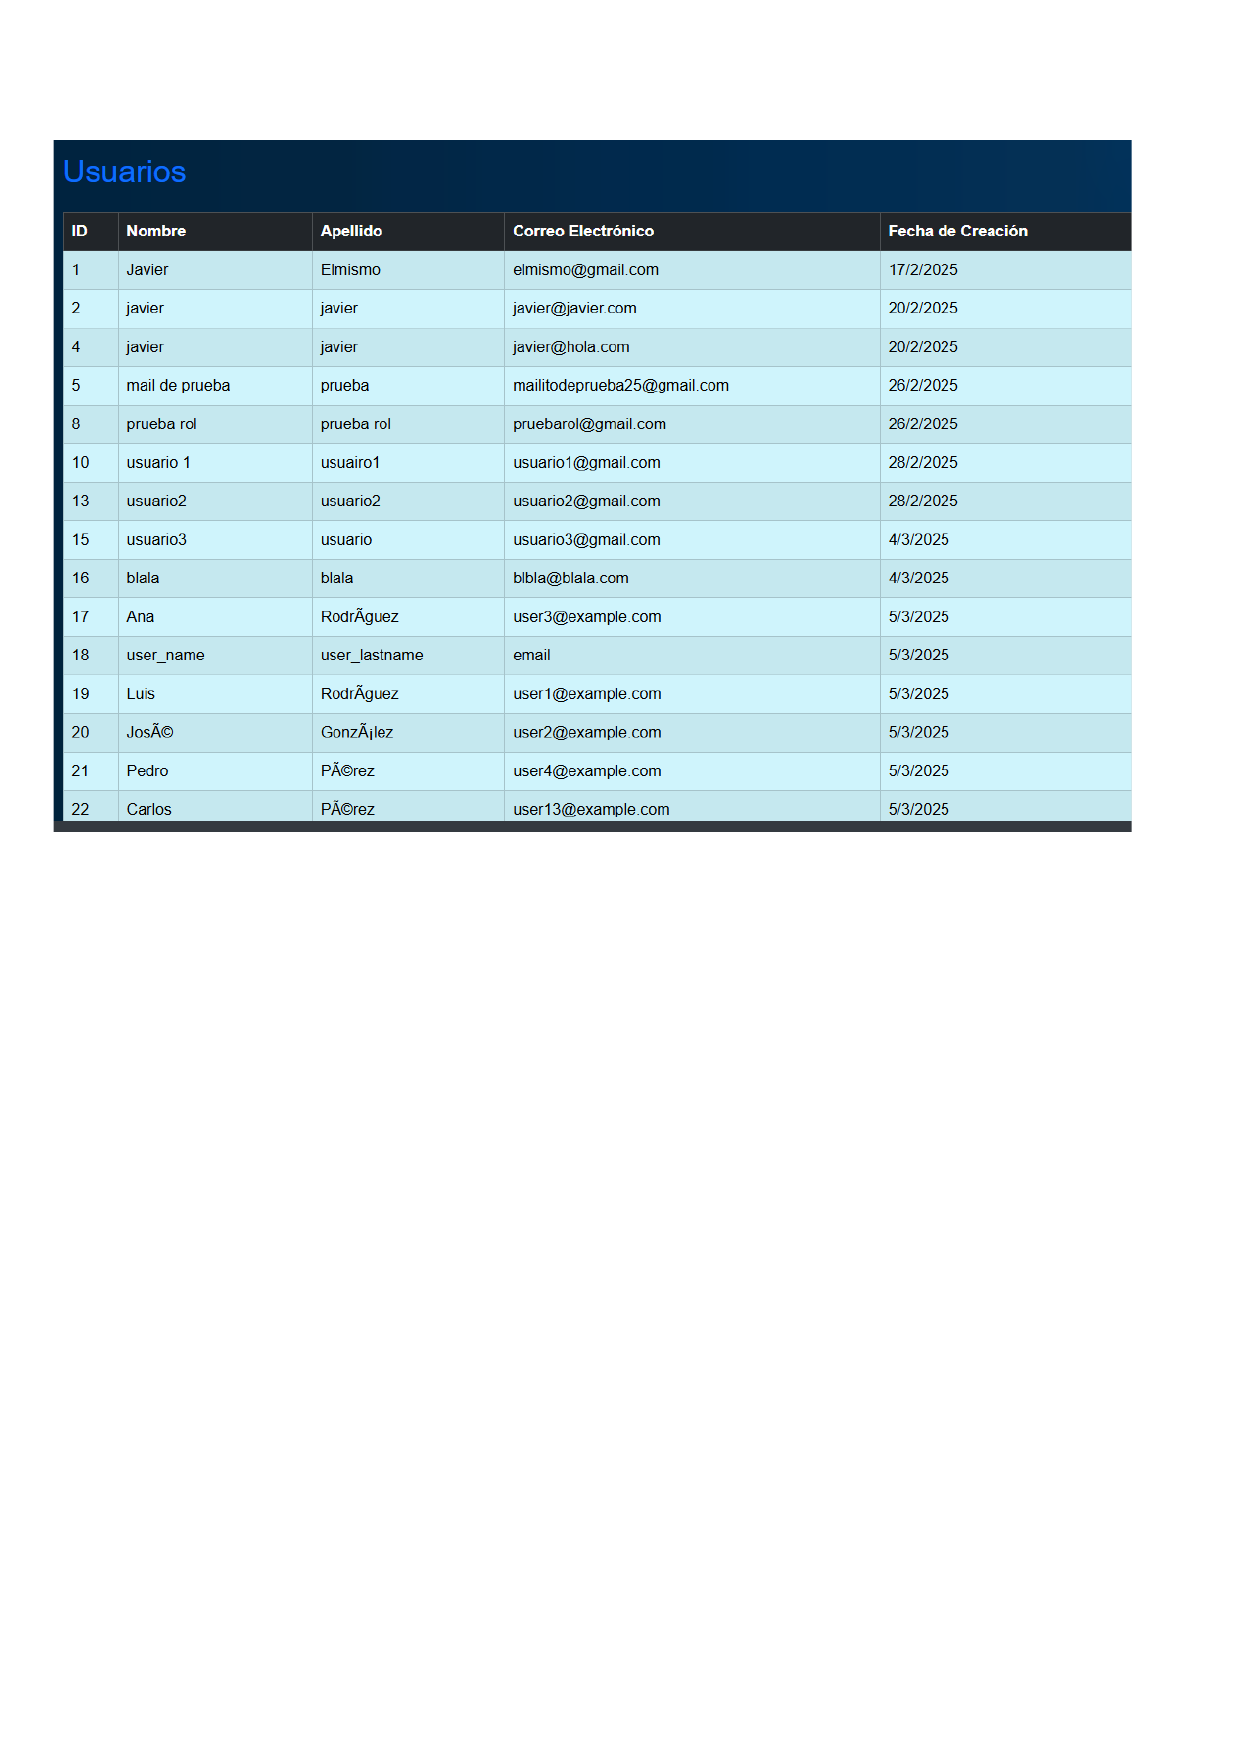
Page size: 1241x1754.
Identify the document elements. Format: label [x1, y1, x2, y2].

picture [53, 140, 1132, 832]
